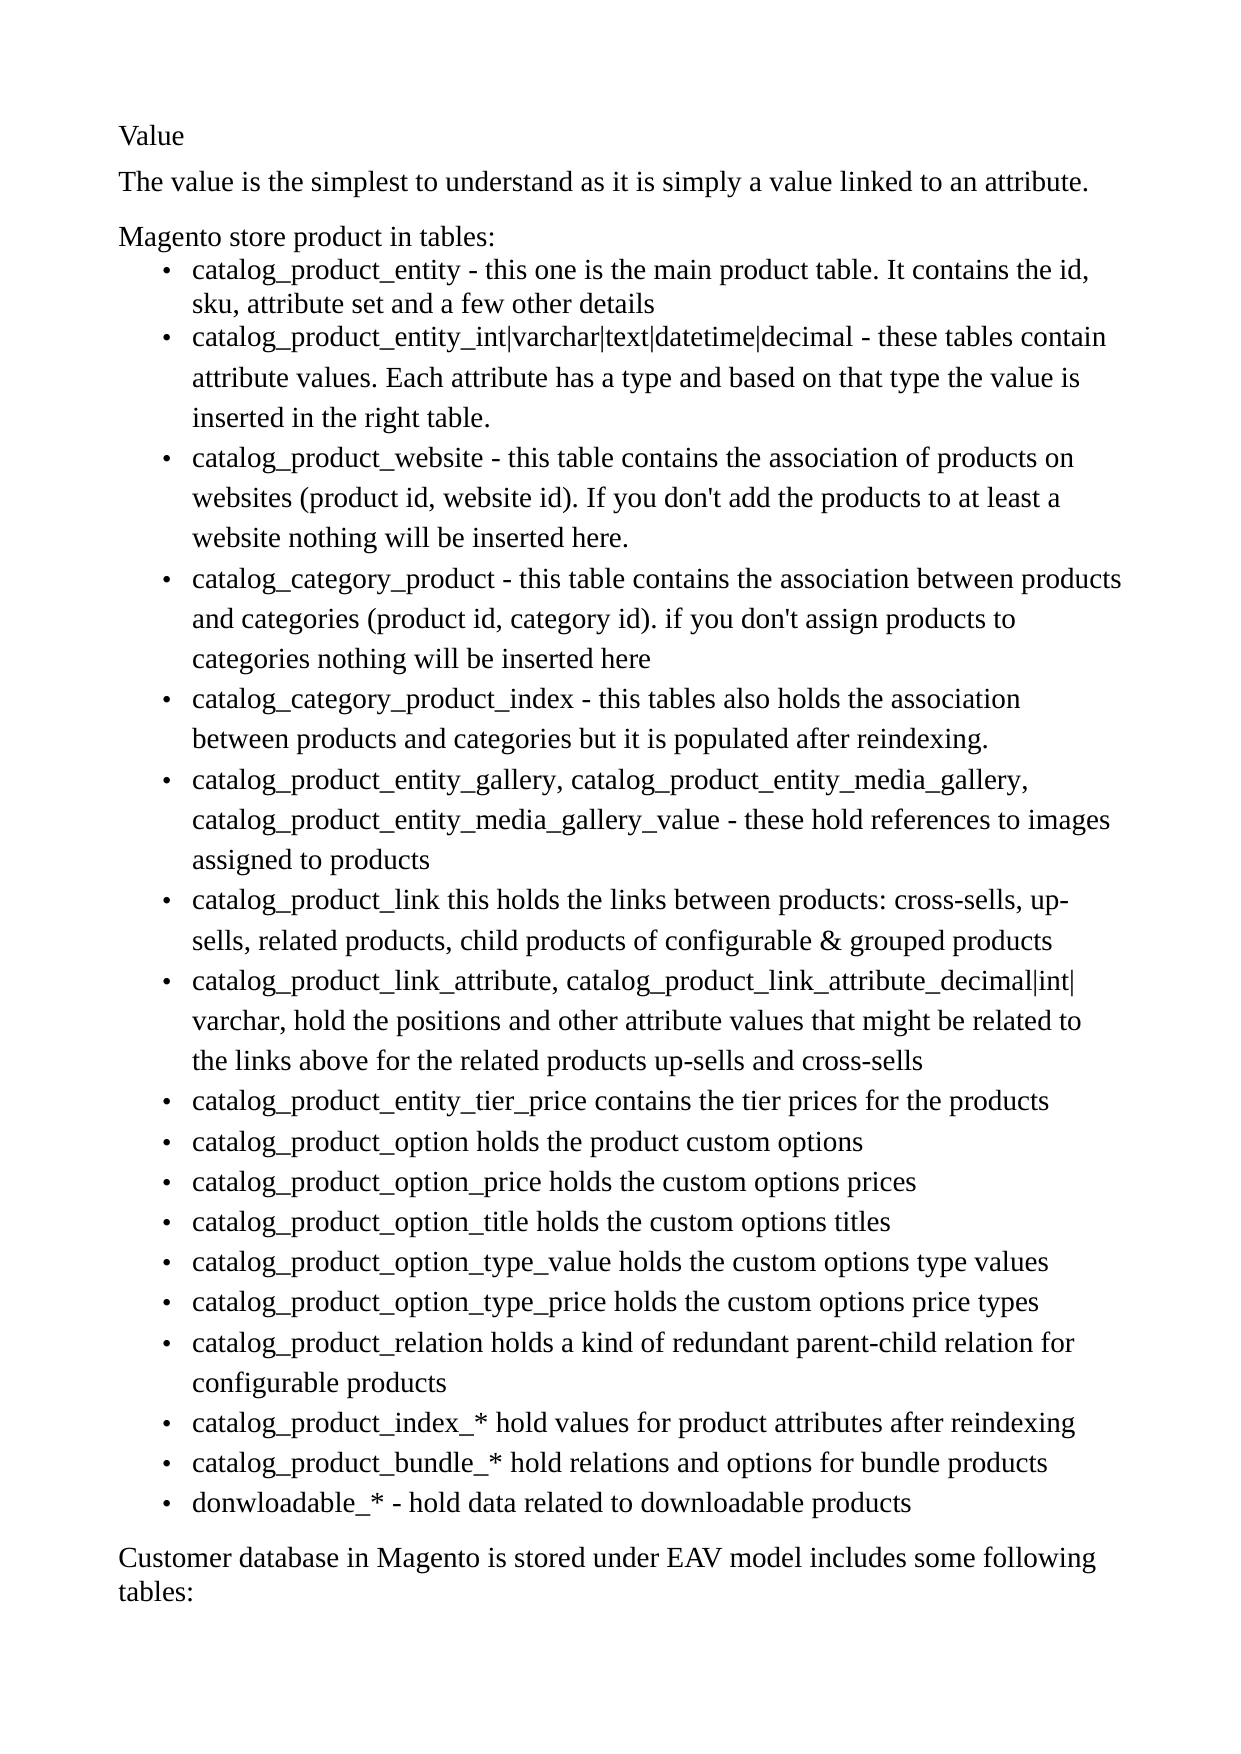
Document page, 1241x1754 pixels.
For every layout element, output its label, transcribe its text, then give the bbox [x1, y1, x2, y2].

list catalog_product_option_price holds the custom options prices [162, 1164, 1122, 1197]
list catalog_product_link this holds the links between products: cross-sells, up-sells, related products, child products of configurable & grouped products [162, 882, 1122, 956]
list catalog_product_index_* hold values for product attributes after reindexing [162, 1405, 1122, 1439]
text Customer database in Magento is stored under EAV model includes some following tables: [118, 1540, 1122, 1607]
subtitle Value [118, 118, 1122, 152]
text Magento store product in tables: [118, 219, 1122, 252]
list catalog_product_entity_int|varchar|text|datetime|decimal - these tables contain attribute values. Each attribute has a type and based on that type the value is inserted in the right table. [162, 319, 1122, 433]
list catalog_product_option_title holds the custom options titles [162, 1204, 1122, 1238]
list catalog_product_website - this table contains the association of products on websites (product id, website id). If you don't add the products to at least a website nothing will be inserted here. [162, 440, 1122, 554]
list catalog_product_option holds the product custom options [162, 1124, 1122, 1157]
list catalog_category_product_index - this tables also holds the association between products and categories but it is populated after reindexing. [162, 681, 1122, 755]
text The value is the simplest to understand as it is simply a value linked to an attribute. [118, 164, 1122, 198]
list donwloadable_* - hold data related to downloadable products [162, 1486, 1122, 1519]
list catalog_product_option_type_value holds the custom options type values [162, 1244, 1122, 1278]
list catalog_product_option_type_price holds the custom options price types [162, 1284, 1122, 1318]
list catalog_product_entity - this one is the main product table. It contains the id, sku, attribute set and a few other details [162, 252, 1122, 319]
list catalog_product_entity_gallery, catalog_product_entity_media_gallery, catalog_product_entity_media_gallery_value - these hold references to images assigned to products [162, 762, 1122, 876]
list catalog_product_link_attribute, catalog_product_link_attribute_decimal|int|varchar, hold the positions and other attribute values that might be related to the links above for the related products up-sells and cross-sells [162, 963, 1122, 1077]
list catalog_product_entity_tier_price contains the tier prices for the products [162, 1083, 1122, 1117]
list catalog_product_bundle_* hold relations and options for bundle products [162, 1445, 1122, 1479]
list catalog_product_relation holds a kind of redundant parent-child relation for configurable products [162, 1325, 1122, 1398]
list catalog_category_product - this table contains the association between products and categories (product id, category id). if you don't assign products to categories nothing will be inserted here [162, 561, 1122, 675]
